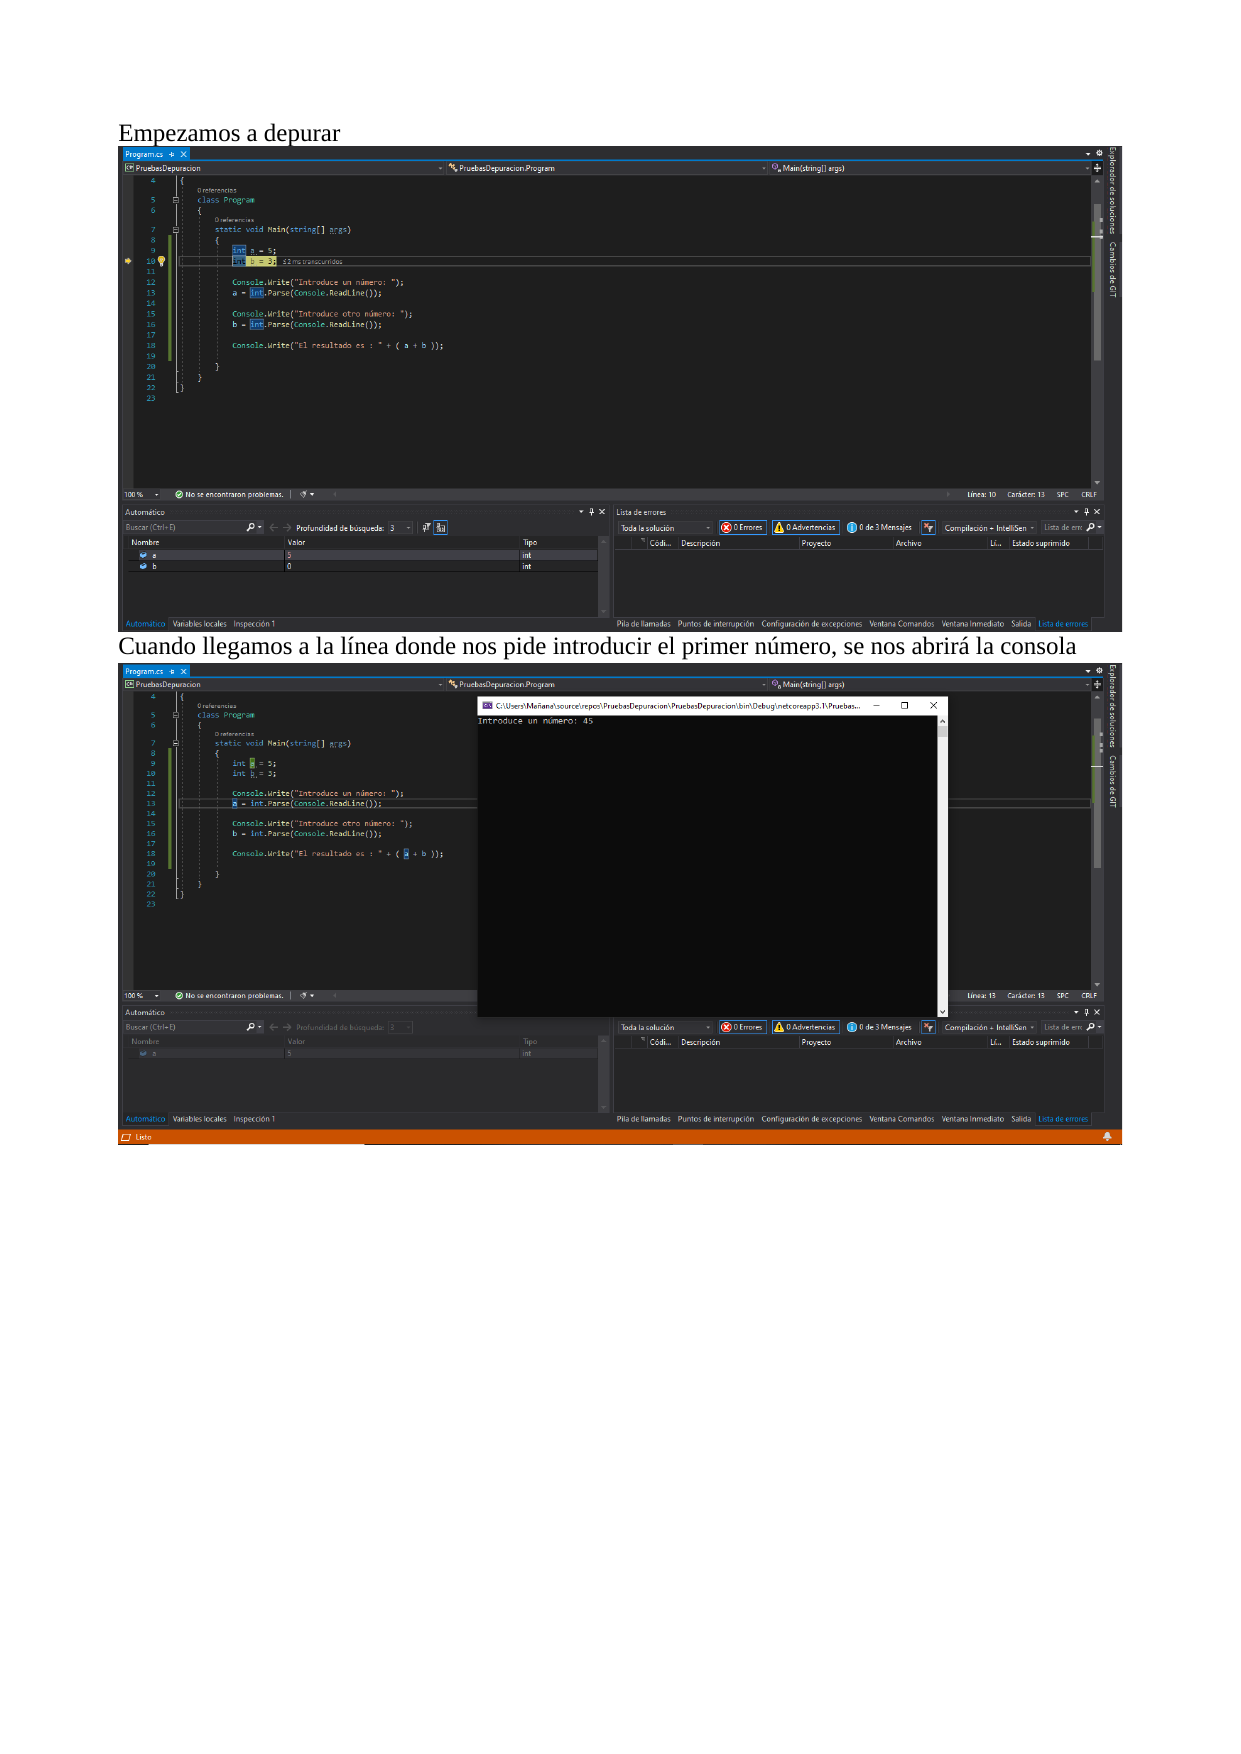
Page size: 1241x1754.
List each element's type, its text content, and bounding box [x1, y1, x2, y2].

text Empezamos a depurar [118, 118, 1122, 146]
picture [118, 663, 1123, 1145]
text Cuando llegamos a la línea donde nos pide introducir el primer número, se nos abrirá la consola [118, 632, 1122, 660]
picture [118, 146, 1123, 632]
